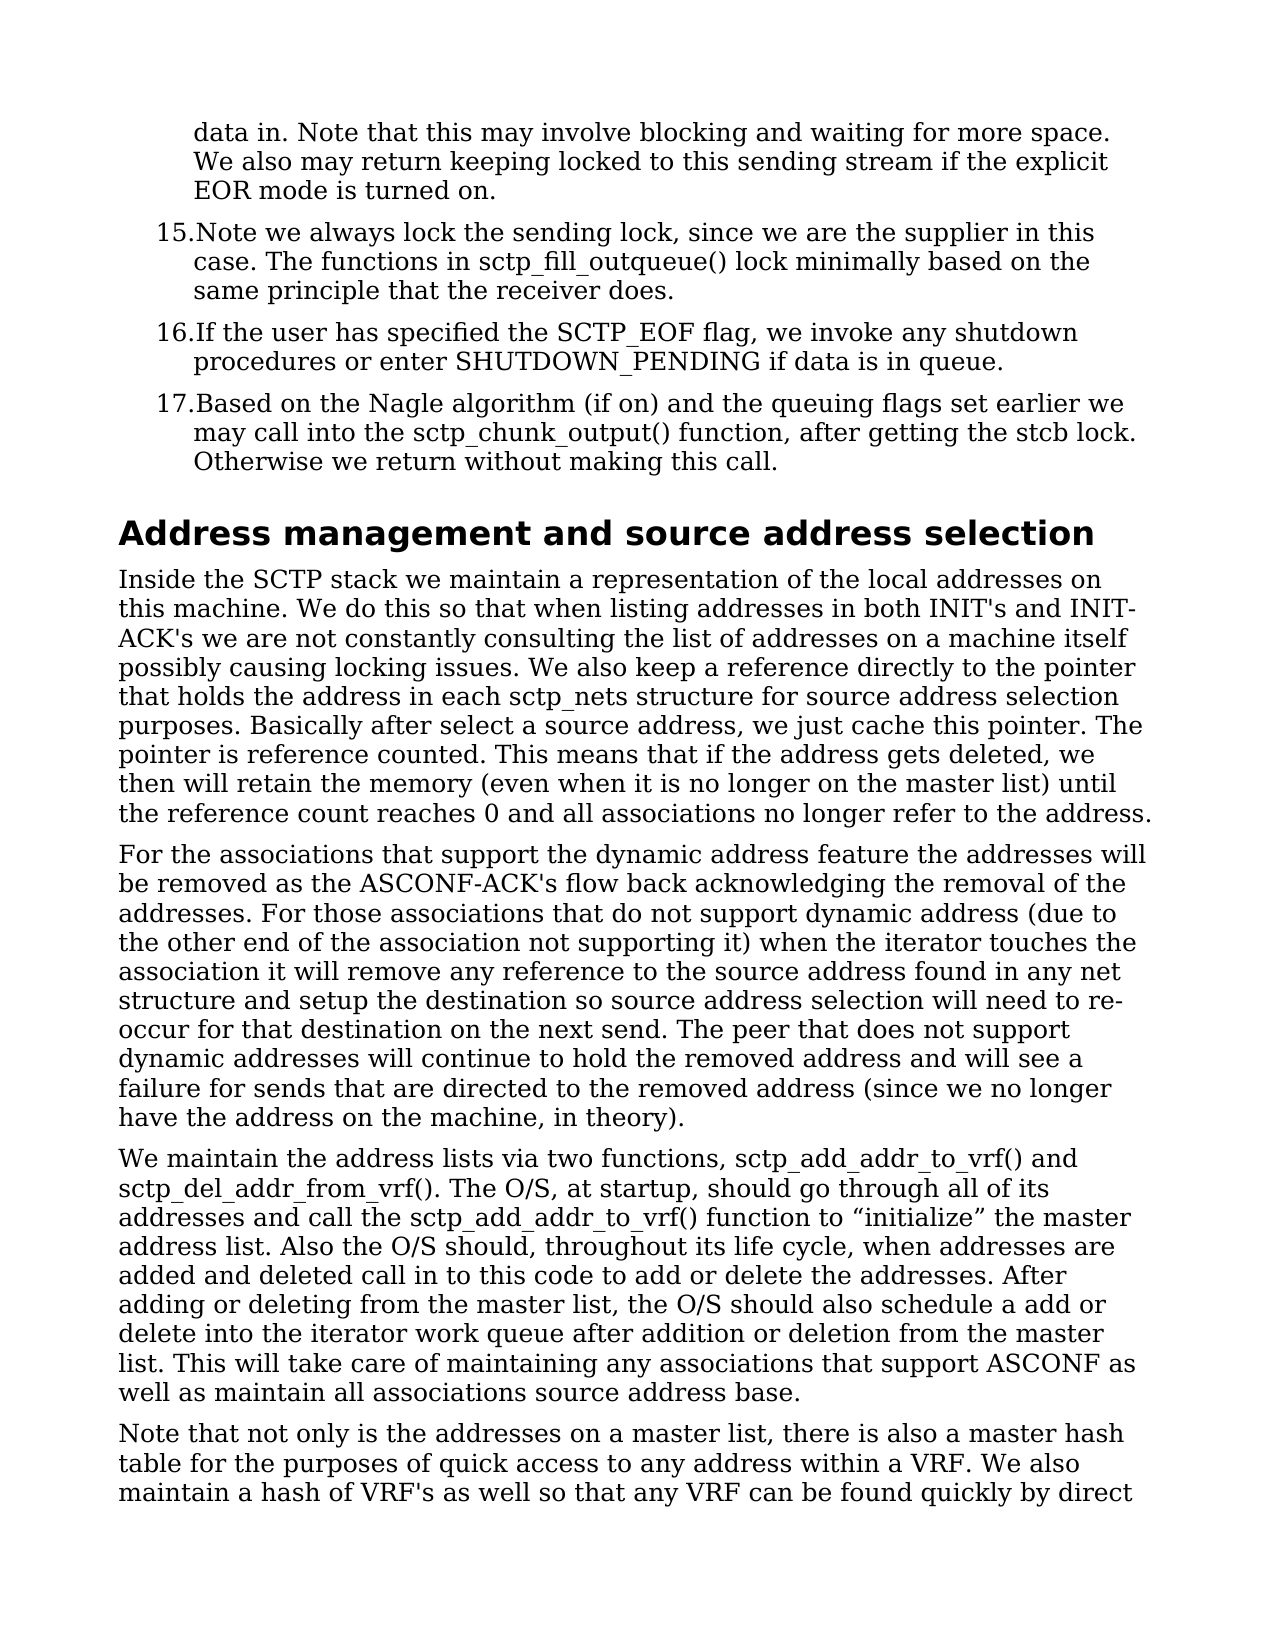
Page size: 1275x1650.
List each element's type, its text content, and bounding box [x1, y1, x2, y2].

subtitle Address management and source address selection [118, 514, 1157, 553]
text We maintain the address lists via two functions, sctp_add_addr_to_vrf() and sctp_del_addr_from_vrf(). The O/S, at startup, should go through all of its addresses and call the sctp_add_addr_to_vrf() function to “initialize” the master address list. Also the O/S should, throughout its life cycle, when addresses are added and deleted call in to this code to add or delete the addresses. After adding or deleting from the master list, the O/S should also schedule a add or delete into the iterator work queue after addition or deletion from the master list. This will take care of maintaining any associations that support ASCONF as well as maintain all associations source address base. [118, 1145, 1157, 1407]
text Note that not only is the addresses on a master list, there is also a master hash table for the purposes of quick access to any address within a VRF. We also maintain a hash of VRF's as well so that any VRF can be found quickly by direct [118, 1420, 1157, 1507]
text For the associations that support the dynamic address feature the addresses will be removed as the ASCONF-ACK's flow back acknowledging the removal of the addresses. For those associations that do not support dynamic address (due to the other end of the association not supporting it) when the iterator touches the association it will remove any reference to the source address found in any net structure and setup the destination so source address selection will need to re-occur for that destination on the next send. The peer that does not support dynamic addresses will continue to hold the removed address and will see a failure for sends that are directed to the removed address (since we no longer have the address on the machine, in theory). [118, 841, 1157, 1132]
list If the user has specified the SCTP_EOF flag, we invoke any shutdown procedures or enter SHUTDOWN_PENDING if data is in queue. [156, 318, 1157, 376]
list Based on the Nagle algorithm (if on) and the queuing flags set earlier we may call into the sctp_chunk_output() function, after getting the stcb lock. Otherwise we return without making this call. [156, 389, 1157, 476]
list Note we always lock the sending lock, since we are the supplier in this case. The functions in sctp_fill_outqueue() lock minimally based on the same principle that the receiver does. [156, 218, 1157, 306]
list data in. Note that this may involve blocking and waiting for more space. We also may return keeping locked to this sending stream if the explicit EOR mode is turned on. [156, 118, 1157, 206]
text Inside the SCTP stack we maintain a representation of the local addresses on this machine. We do this so that when listing addresses in both INIT's and INIT-ACK's we are not constantly consulting the list of addresses on a machine itself possibly causing locking issues. We also keep a reference directly to the pointer that holds the address in each sctp_nets structure for source address selection purposes. Basically after select a source address, we just cache this pointer. The pointer is reference counted. This means that if the address gets deleted, we then will retain the memory (even when it is no longer on the master list) until the reference count reaches 0 and all associations no longer refer to the address. [118, 566, 1157, 828]
